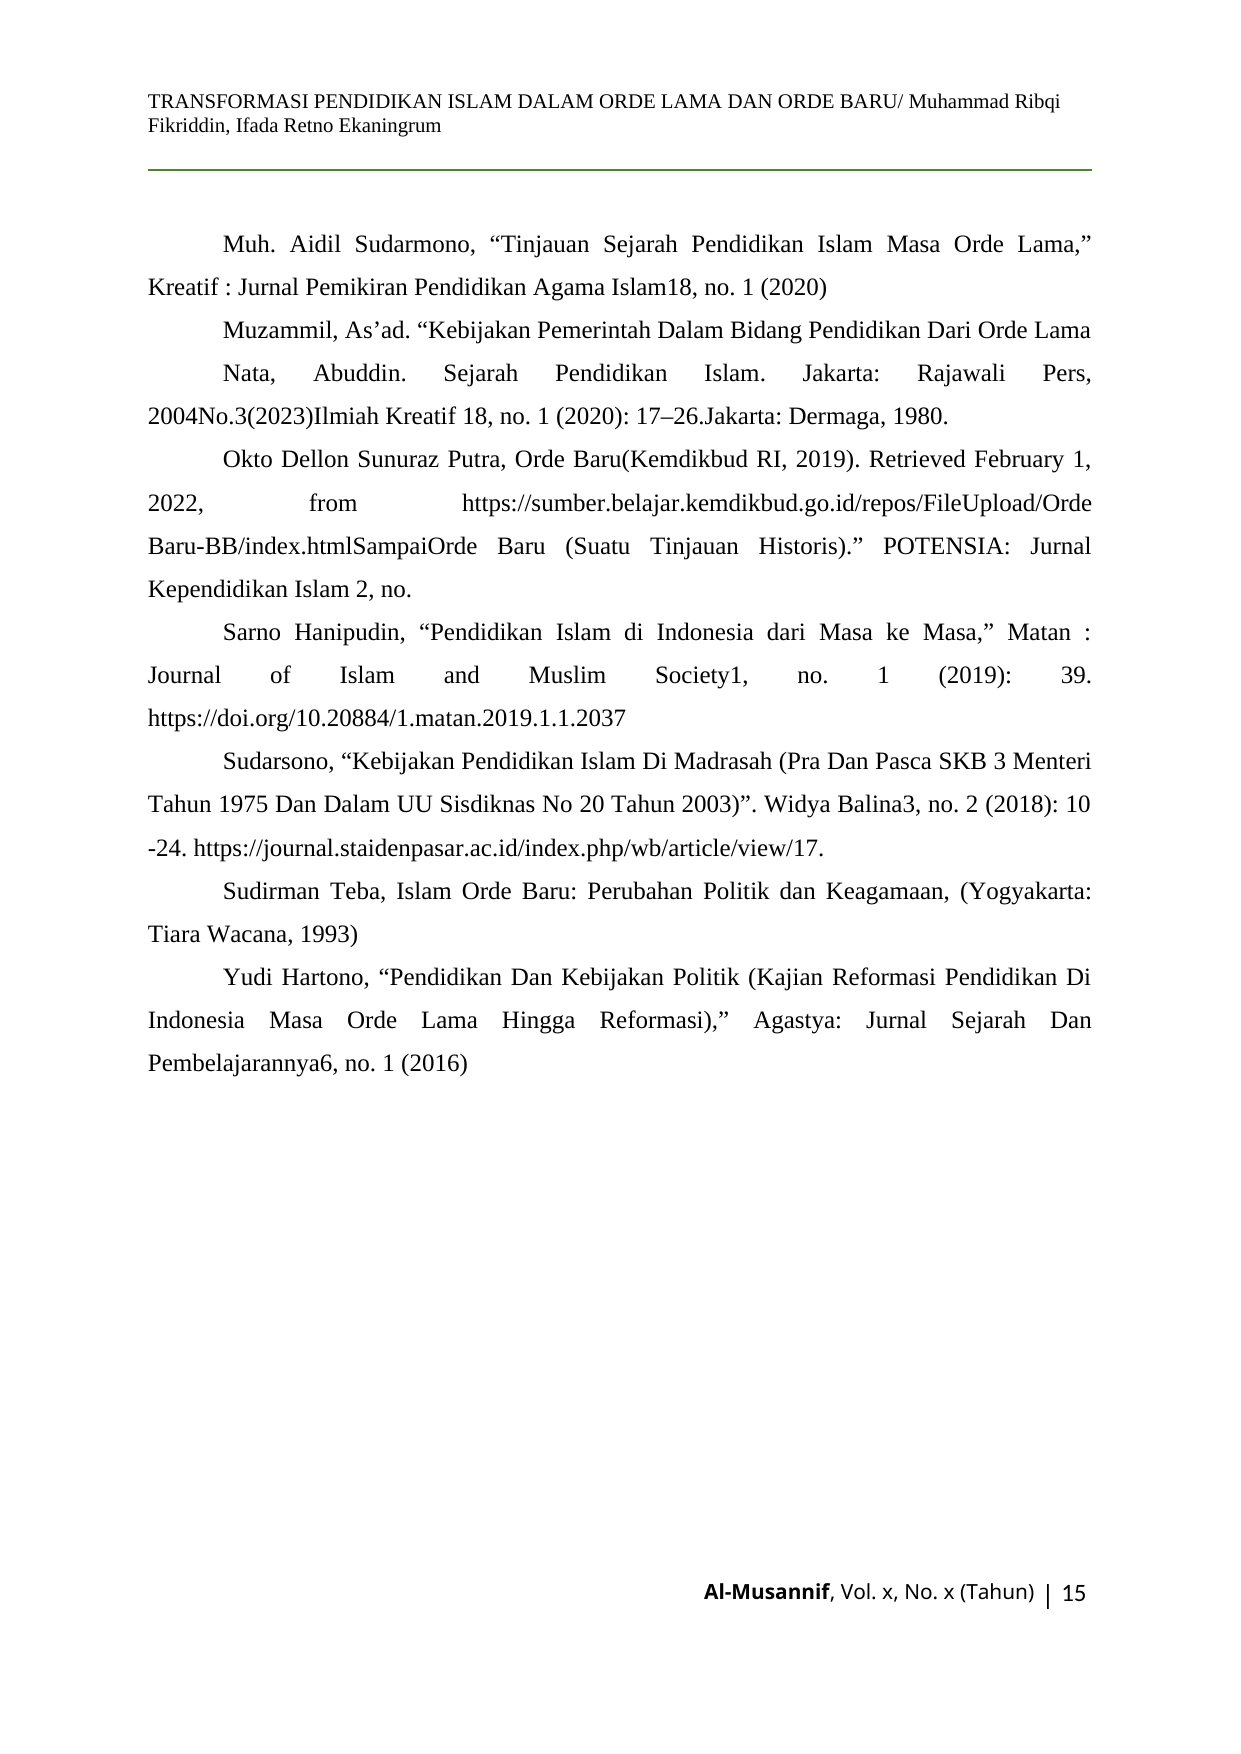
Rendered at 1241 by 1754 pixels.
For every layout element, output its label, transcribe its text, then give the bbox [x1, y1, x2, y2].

text Nata, Abuddin. Sejarah Pendidikan Islam. Jakarta: Rajawali Pers, 2004No.3(2023)Ilmiah Kreatif 18, no. 1 (2020): 17–26.Jakarta: Dermaga, 1980. [148, 358, 1092, 430]
text Sudirman Teba, Islam Orde Baru: Perubahan Politik dan Keagamaan, (Yogyakarta: Tiara Wacana, 1993) [148, 876, 1092, 948]
text Okto Dellon Sunuraz Putra, Orde Baru(Kemdikbud RI, 2019). Retrieved February 1, 2022, from https://sumber.belajar.kemdikbud.go.id/repos/FileUpload/Orde Baru-BB/index.htmlSampaiOrde Baru (Suatu Tinjauan Historis).” POTENSIA: Jurnal Kependidikan Islam 2, no. [148, 444, 1092, 603]
text Yudi Hartono, “Pendidikan Dan Kebijakan Politik (Kajian Reformasi Pendidikan Di Indonesia Masa Orde Lama Hingga Reformasi),” Agastya: Jurnal Sejarah Dan Pembelajarannya6, no. 1 (2016) [148, 962, 1092, 1077]
text Muh. Aidil Sudarmono, “Tinjauan Sejarah Pendidikan Islam Masa Orde Lama,” Kreatif : Jurnal Pemikiran Pendidikan Agama Islam18, no. 1 (2020) [148, 229, 1092, 301]
text Sarno Hanipudin, “Pendidikan Islam di Indonesia dari Masa ke Masa,” Matan : Journal of Islam and Muslim Society1, no. 1 (2019): 39. https://doi.org/10.20884/1.matan.2019.1.1.2037 [148, 617, 1092, 732]
text Muzammil, As’ad. “Kebijakan Pemerintah Dalam Bidang Pendidikan Dari Orde Lama [148, 315, 1092, 344]
text Sudarsono, “Kebijakan Pendidikan Islam Di Madrasah (Pra Dan Pasca SKB 3 Menteri Tahun 1975 Dan Dalam UU Sisdiknas No 20 Tahun 2003)”. Widya Balina3, no. 2 (2018): 10 -24. https://journal.staidenpasar.ac.id/index.php/wb/article/view/17. [148, 746, 1092, 861]
